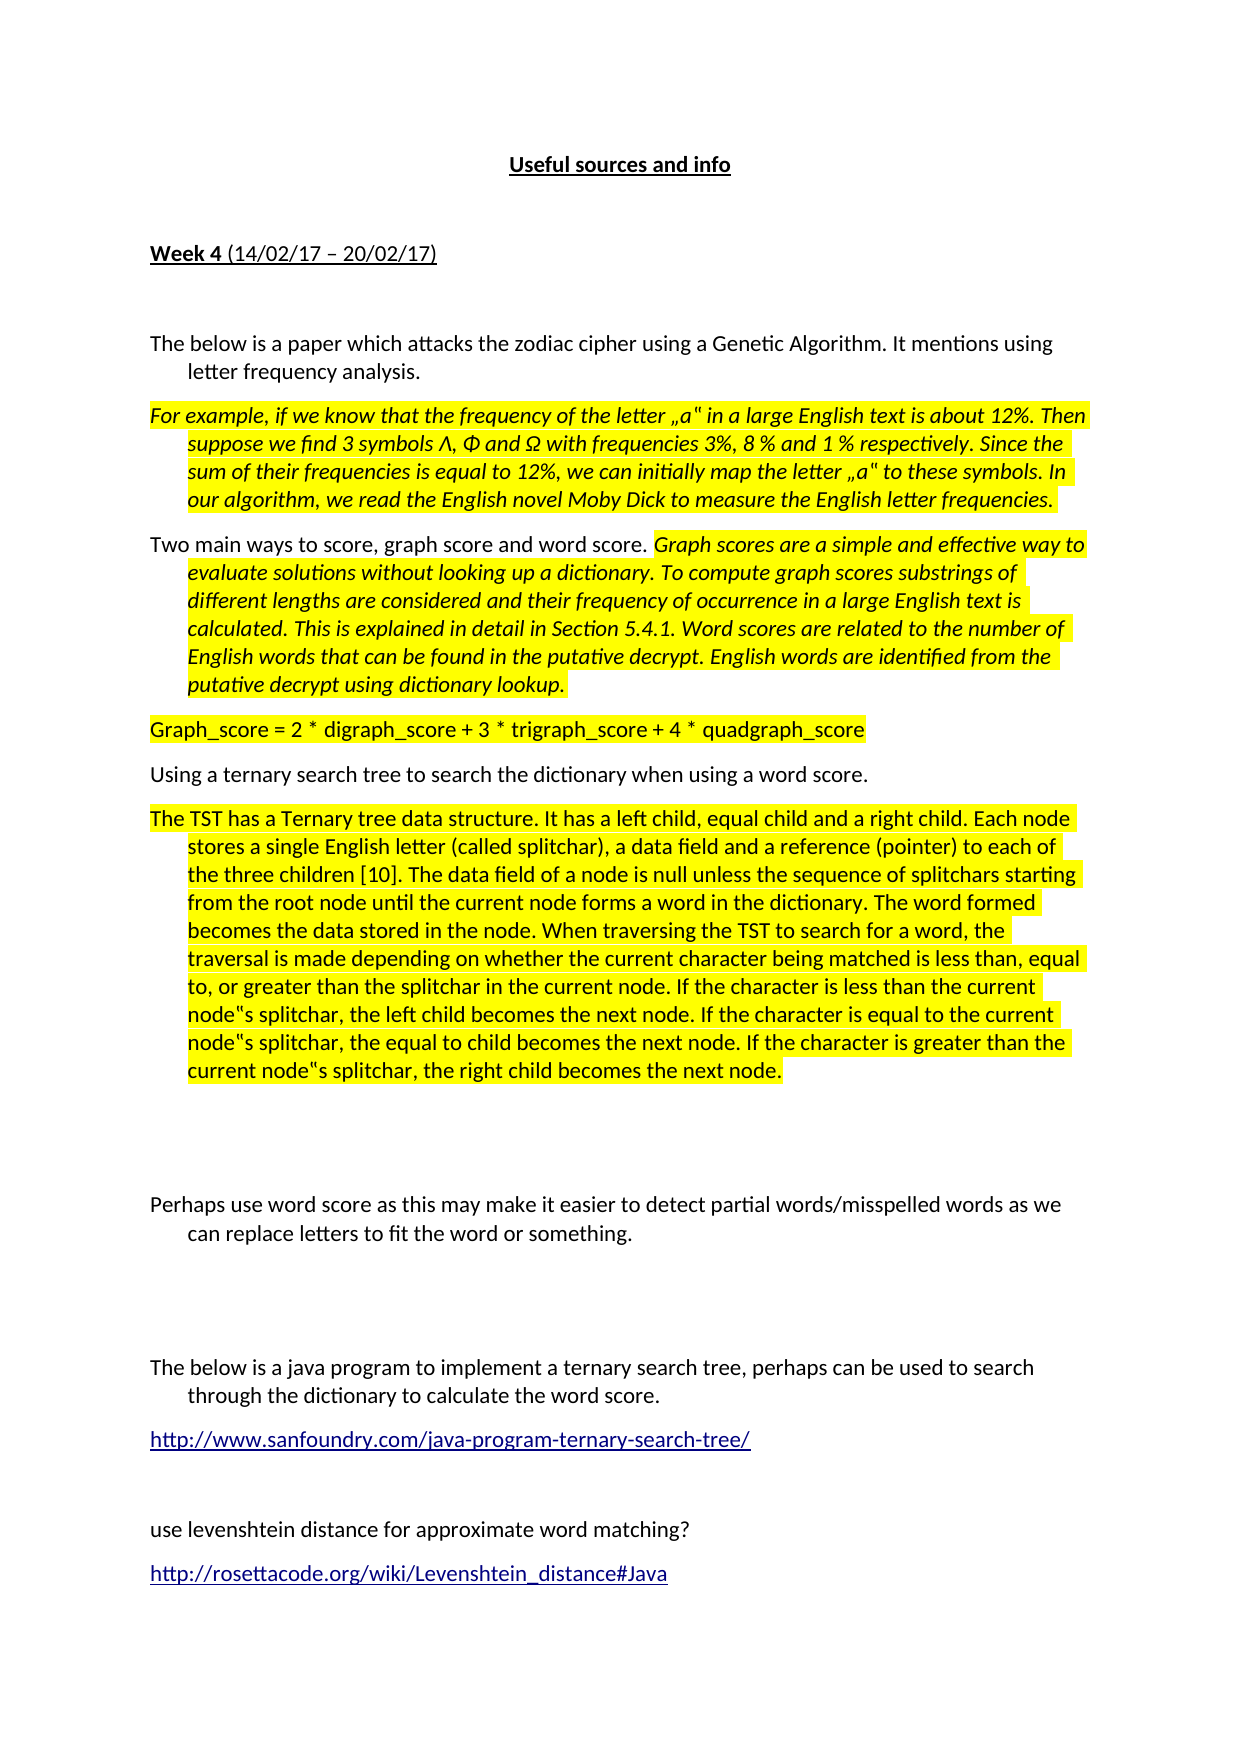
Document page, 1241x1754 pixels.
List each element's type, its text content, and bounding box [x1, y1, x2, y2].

list The TST has a Ternary tree data structure. It has a left child, equal child and a right child. Each node stores a single English letter (called splitchar), a data field and a reference (pointer) to each of the three children [10]. The data field of a node is null unless the sequence of splitchars starting from the root node until the current node forms a word in the dictionary. The word formed becomes the data stored in the node. When traversing the TST to search for a word, the traversal is made depending on whether the current character being matched is less than, equal to, or greater than the splitchar in the current node. If the character is less than the current node‟s splitchar, the left child becomes the next node. If the character is equal to the current node‟s splitchar, the equal to child becomes the next node. If the character is greater than the current node‟s splitchar, the right child becomes the next node. [150, 804, 1090, 1084]
list Week 4 (14/02/17 – 20/02/17) [150, 239, 1090, 267]
list http://rosettacode.org/wiki/Levenshtein_distance#Java [150, 1559, 1090, 1587]
list http://www.sanfoundry.com/java-program-ternary-search-tree/ [150, 1425, 1090, 1453]
list The below is a java program to implement a ternary search tree, perhaps can be used to search through the dictionary to calculate the word score. [150, 1353, 1090, 1409]
list Perhaps use word score as this may make it easier to detect partial words/misspelled words as we can replace letters to fit the word or something. [150, 1191, 1090, 1247]
list For example, if we know that the frequency of the letter „a‟ in a large English text is about 12%. Then suppose we find 3 symbols Λ, Φ and Ω with frequencies 3%, 8 % and 1 % respectively. Since the sum of their frequencies is equal to 12%, we can initially map the letter „a‟ to these symbols. In our algorithm, we read the English novel Moby Dick to measure the English letter frequencies. [150, 401, 1090, 513]
text Useful sources and info [150, 150, 1090, 178]
list Graph_score = 2 * digraph_score + 3 * trigraph_score + 4 * quadgraph_score [150, 715, 1090, 743]
list Using a ternary search tree to search the dictionary when using a word score. [150, 760, 1090, 788]
list Two main ways to score, graph score and word score. Graph scores are a simple and effective way to evaluate solutions without looking up a dictionary. To compute graph scores substrings of different lengths are considered and their frequency of occurrence in a large English text is calculated. This is explained in detail in Section 5.4.1. Word scores are related to the number of English words that can be found in the putative decrypt. English words are identified from the putative decrypt using dictionary lookup. [150, 530, 1090, 698]
list use levenshtein distance for approximate word matching? [150, 1515, 1090, 1543]
list The below is a paper which attacks the zodiac cipher using a Genetic Algorithm. It mentions using letter frequency analysis. [150, 329, 1090, 385]
